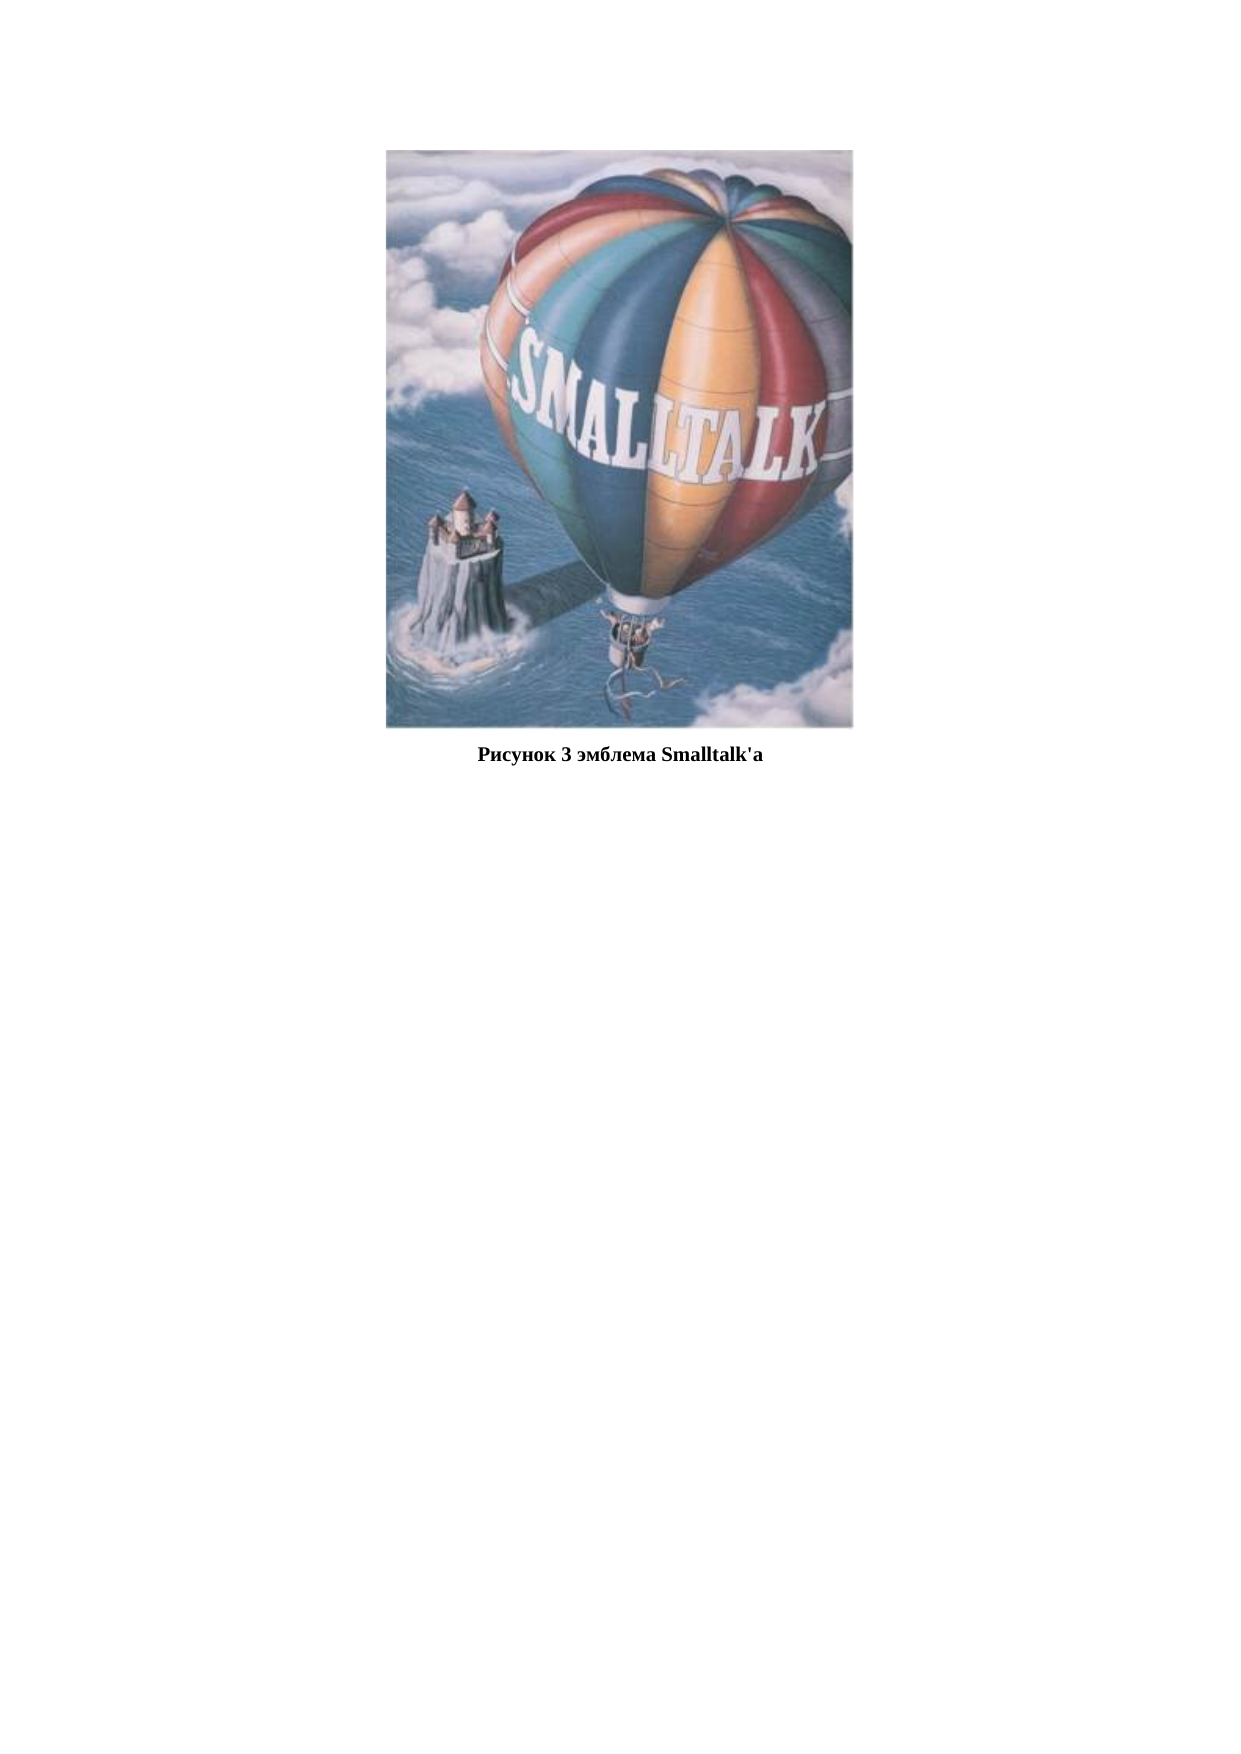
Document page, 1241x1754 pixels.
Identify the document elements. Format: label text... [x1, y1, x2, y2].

text Рисунок 3 эмблема Smalltalk'а [187, 742, 1053, 766]
picture [385, 150, 855, 730]
